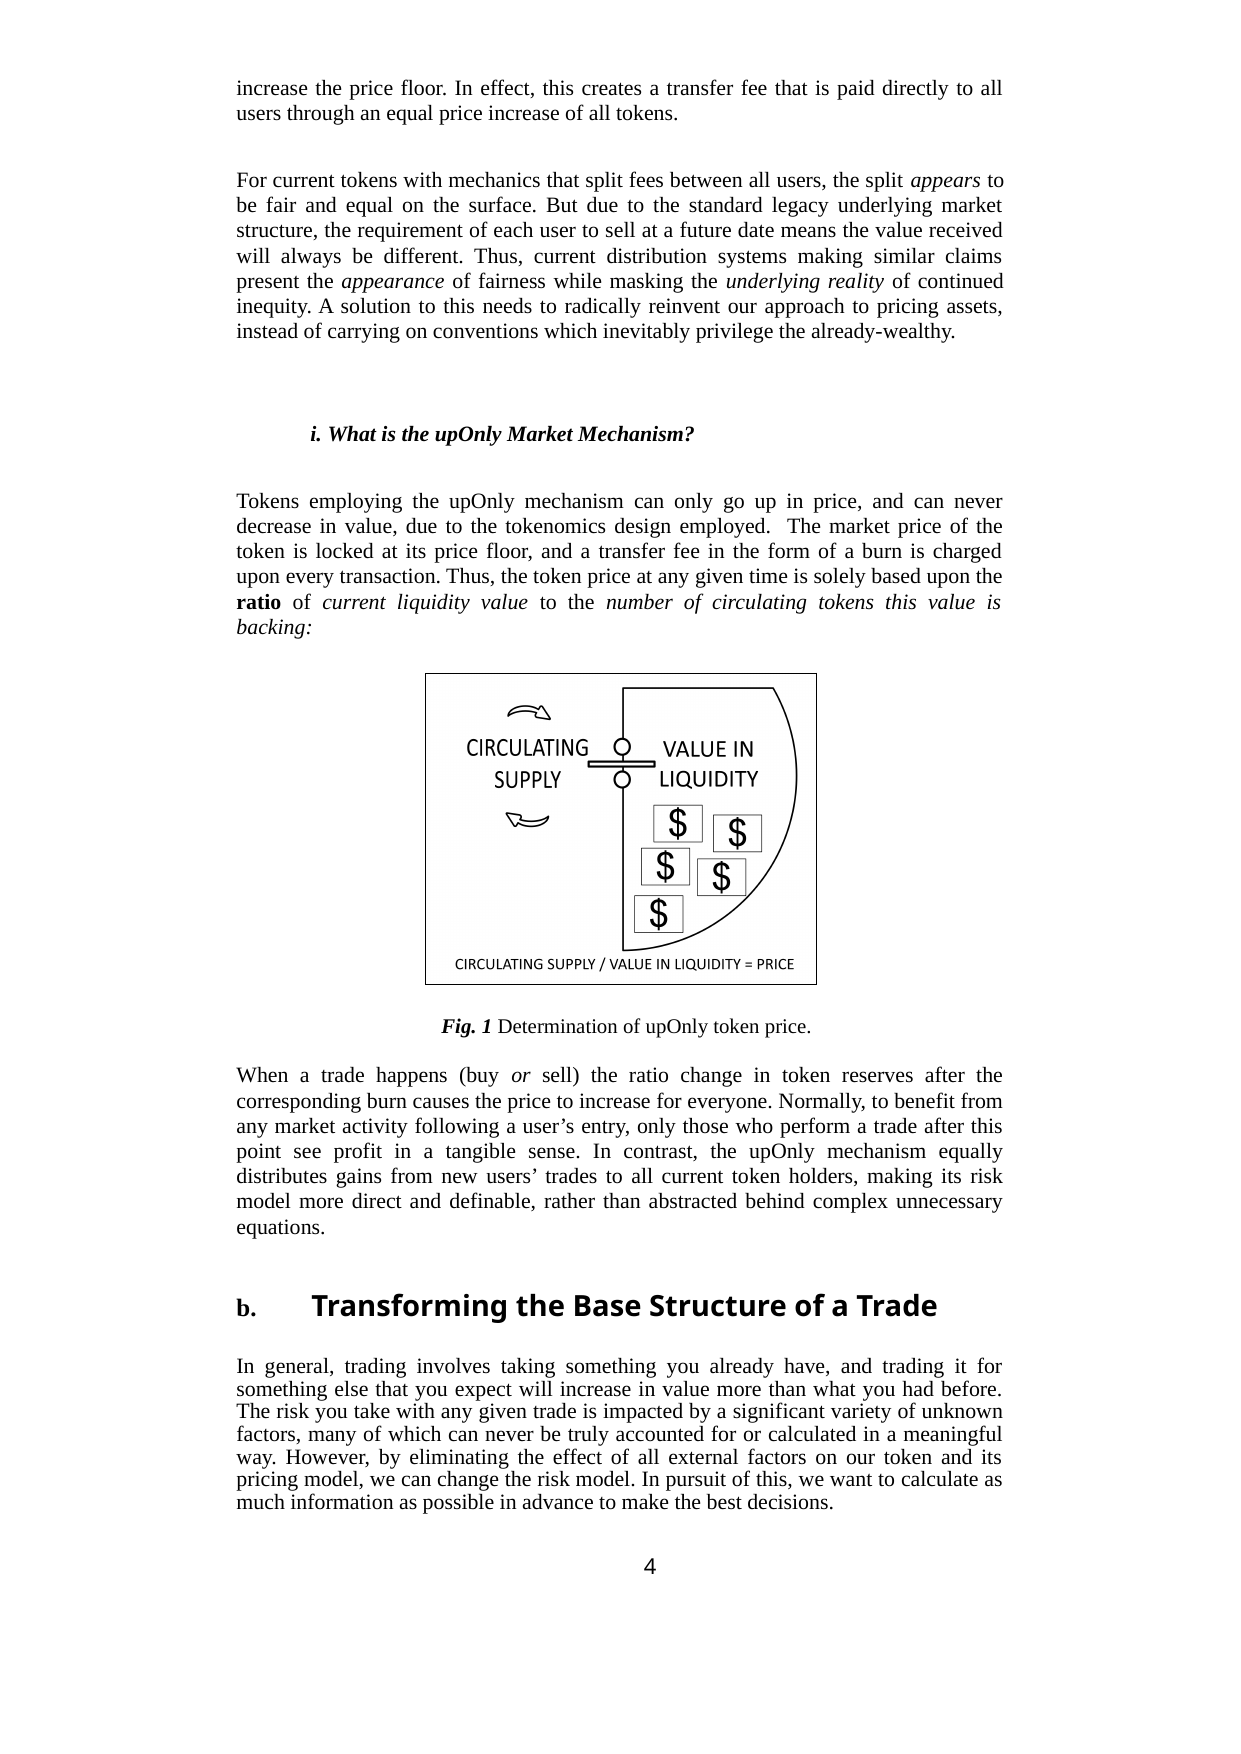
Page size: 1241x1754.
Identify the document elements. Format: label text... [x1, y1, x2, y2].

subtitle Transforming the Base Structure of a Trade [236, 1288, 1004, 1323]
text For current tokens with mechanics that split fees between all users, the split appears to be fair and equal on the surface. But due to the standard legacy underlying market structure, the requirement of each user to sell at a future date means the value received will always be different. Thus, current distribution systems making similar claims present the appearance of fairness while masking the underlying reality of continued inequity. A solution to this needs to radically reinvent our approach to pricing assets, instead of carrying on conventions which inevitably privilege the already-wealthy. [236, 167, 1004, 343]
text When a trade happens (buy or sell) the ratio change in token reserves after the corresponding burn causes the price to increase for everyone. Normally, to benefit from any market activity following a user’s entry, only those who perform a trade after this point see profit in a tangible sense. In contrast, the upOnly mechanism equally distributes gains from new users’ trades to all current token holders, making its risk model more direct and definable, rather than abstracted behind complex unnecessary equations. [236, 1062, 1004, 1239]
text Fig. 1 Determination of upOnly token price. [236, 1014, 1004, 1038]
text Tokens employing the upOnly mechanism can only go up in price, and can never decrease in value, due to the tokenomics design employed. The market price of the token is locked at its price floor, and a transfer fee in the form of a burn is charged upon every transaction. Thus, the token price at any given time is solely based upon the ratio of current liquidity value to the number of circulating tokens this value is backing: [236, 488, 1004, 639]
text i. What is the upOnly Market Mechanism? [236, 421, 1004, 446]
text In general, trading involves taking something you already have, and trading it for something else that you expect will increase in value more than what you had before. The risk you take with any given trade is impacted by a significant variety of unknown factors, many of which can never be truly accounted for or calculated in a meaningful way. However, by eliminating the effect of all external factors on our token and its pricing model, we can change the risk model. In pursuit of this, we want to calculate as much information as possible in advance to make the best decisions. [236, 1356, 1004, 1514]
text increase the price floor. In effect, this creates a transfer fee that is paid directly to all users through an equal price increase of all tokens. [236, 75, 1004, 125]
